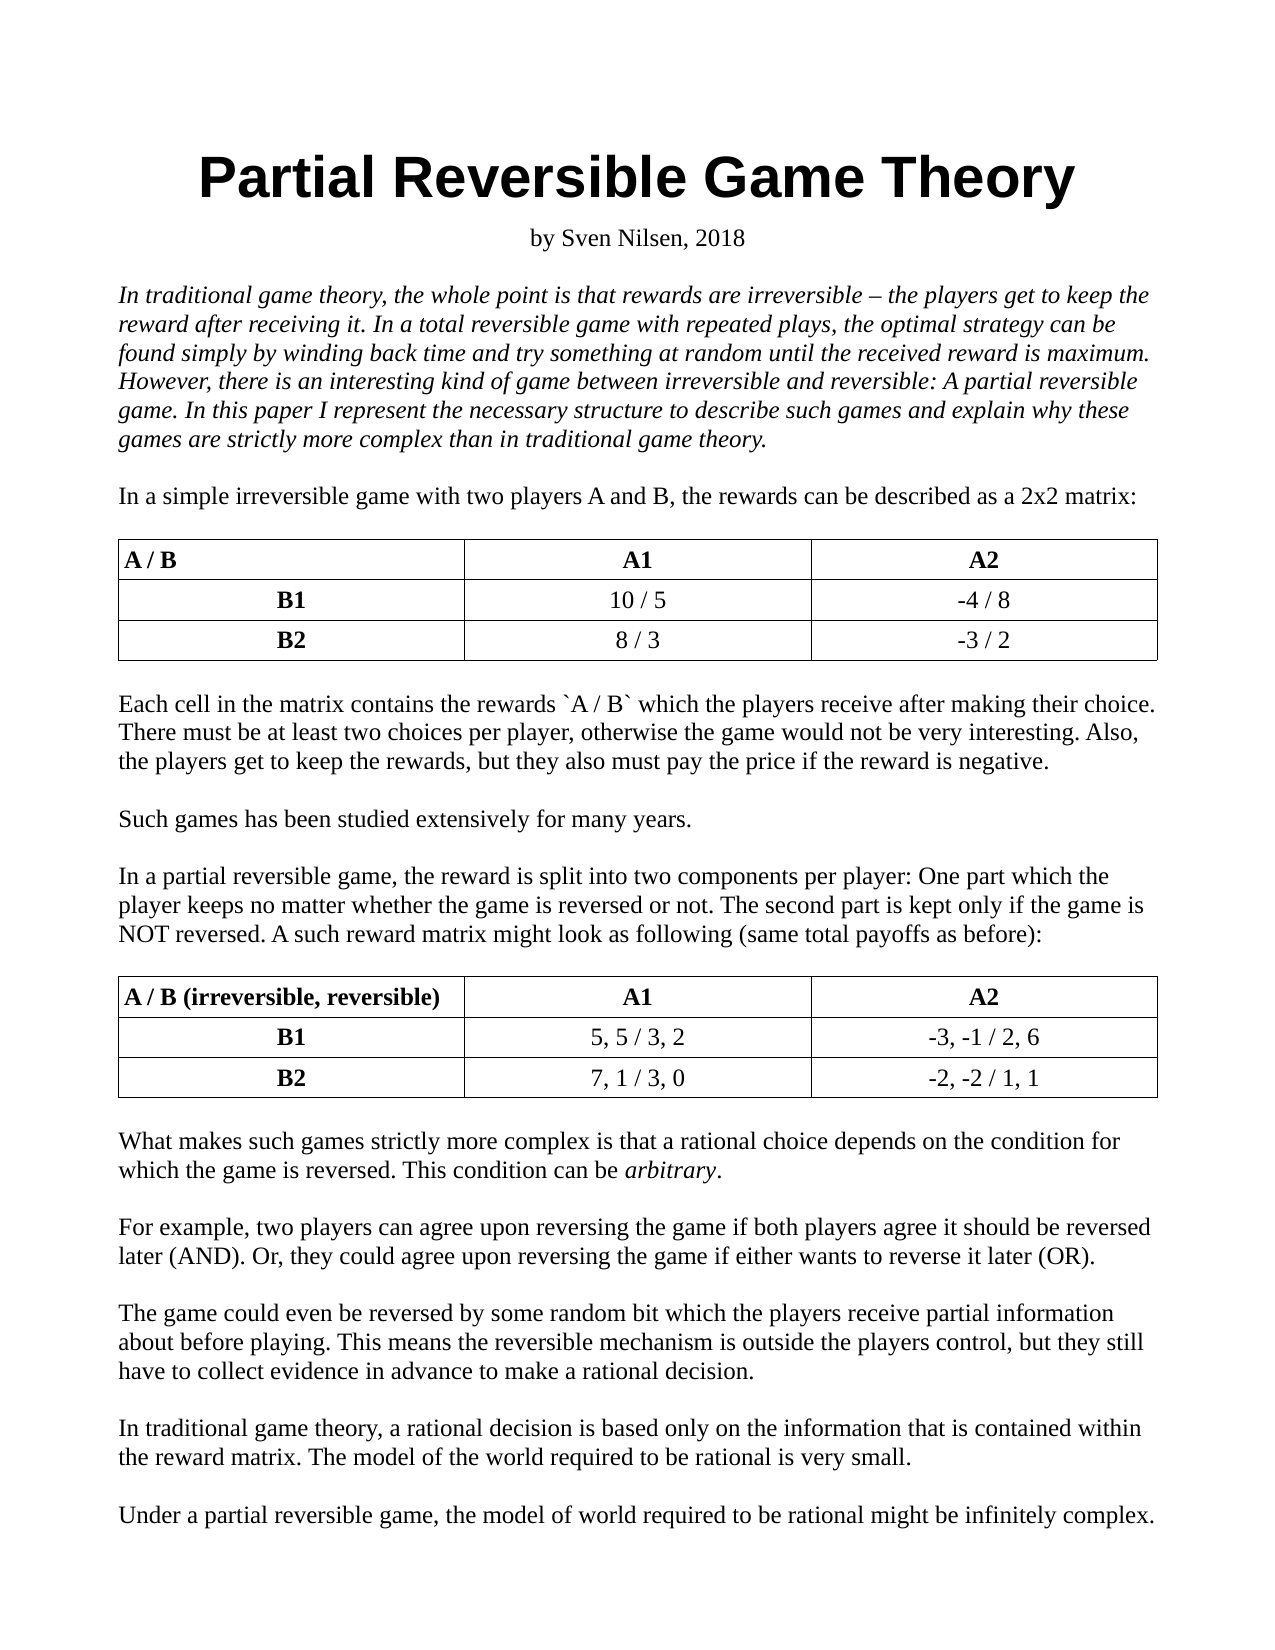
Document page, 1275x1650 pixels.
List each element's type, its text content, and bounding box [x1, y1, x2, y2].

table_cell 7, 1 / 3, 0 [465, 1058, 811, 1097]
table_header A1 [465, 540, 811, 579]
text What makes such games strictly more complex is that a rational choice depends on the condition for which the game is reversed. This condition can be arbitrary. [118, 1126, 1157, 1183]
text In traditional game theory, a rational decision is based only on the information that is contained within the reward matrix. The model of the world required to be rational is very small. [118, 1413, 1157, 1471]
table_cell -3 / 2 [812, 621, 1157, 660]
table_cell B1 [119, 1018, 464, 1057]
table_cell 8 / 3 [465, 621, 811, 660]
text Such games has been studied extensively for many years. [118, 804, 1157, 832]
text In a partial reversible game, the reward is split into two components per player: One part which the player keeps no matter whether the game is reversed or not. The second part is kept only if the game is NOT reversed. A such reward matrix might look as following (same total payoffs as before): [118, 861, 1157, 947]
text In a simple irreversible game with two players A and B, the rewards can be described as a 2x2 matrix: [118, 481, 1157, 510]
table_cell B2 [119, 1058, 464, 1097]
table_header A1 [465, 977, 811, 1017]
table_header A2 [812, 977, 1157, 1017]
table_cell -2, -2 / 1, 1 [812, 1058, 1157, 1097]
text Each cell in the matrix contains the rewards `A / B` which the players receive after making their choice. There must be at least two choices per player, otherwise the game would not be very interesting. Also, the players get to keep the rewards, but they also must pay the price if the reward is negative. [118, 689, 1157, 775]
text Under a partial reversible game, the model of world required to be rational might be infinitely complex. [118, 1500, 1157, 1528]
table_cell -4 / 8 [812, 580, 1157, 619]
text For example, two players can agree upon reversing the game if both players agree it should be reversed later (AND). Or, they could agree upon reversing the game if either wants to reverse it later (OR). [118, 1212, 1157, 1270]
title Partial Reversible Game Theory [118, 143, 1157, 210]
table_cell B2 [119, 621, 464, 660]
text by Sven Nilsen, 2018 [118, 223, 1157, 251]
table_cell B1 [119, 580, 464, 619]
text In traditional game theory, the whole point is that rewards are irreversible – the players get to keep the reward after receiving it. In a total reversible game with repeated plays, the optimal strategy can be found simply by winding back time and try something at random until the received reward is maximum. However, there is an interesting kind of game between irreversible and reversible: A partial reversible game. In this paper I represent the necessary structure to describe such games and explain why these games are strictly more complex than in traditional game theory. [118, 280, 1157, 453]
table_header A / B (irreversible, reversible) [119, 977, 464, 1017]
table_header A / B [119, 540, 464, 579]
table_cell 10 / 5 [465, 580, 811, 619]
text The game could even be reversed by some random bit which the players receive partial information about before playing. This means the reversible mechanism is outside the players control, but they still have to collect evidence in advance to make a rational decision. [118, 1298, 1157, 1385]
table_cell 5, 5 / 3, 2 [465, 1018, 811, 1057]
table_header A2 [812, 540, 1157, 579]
table_cell -3, -1 / 2, 6 [812, 1018, 1157, 1057]
